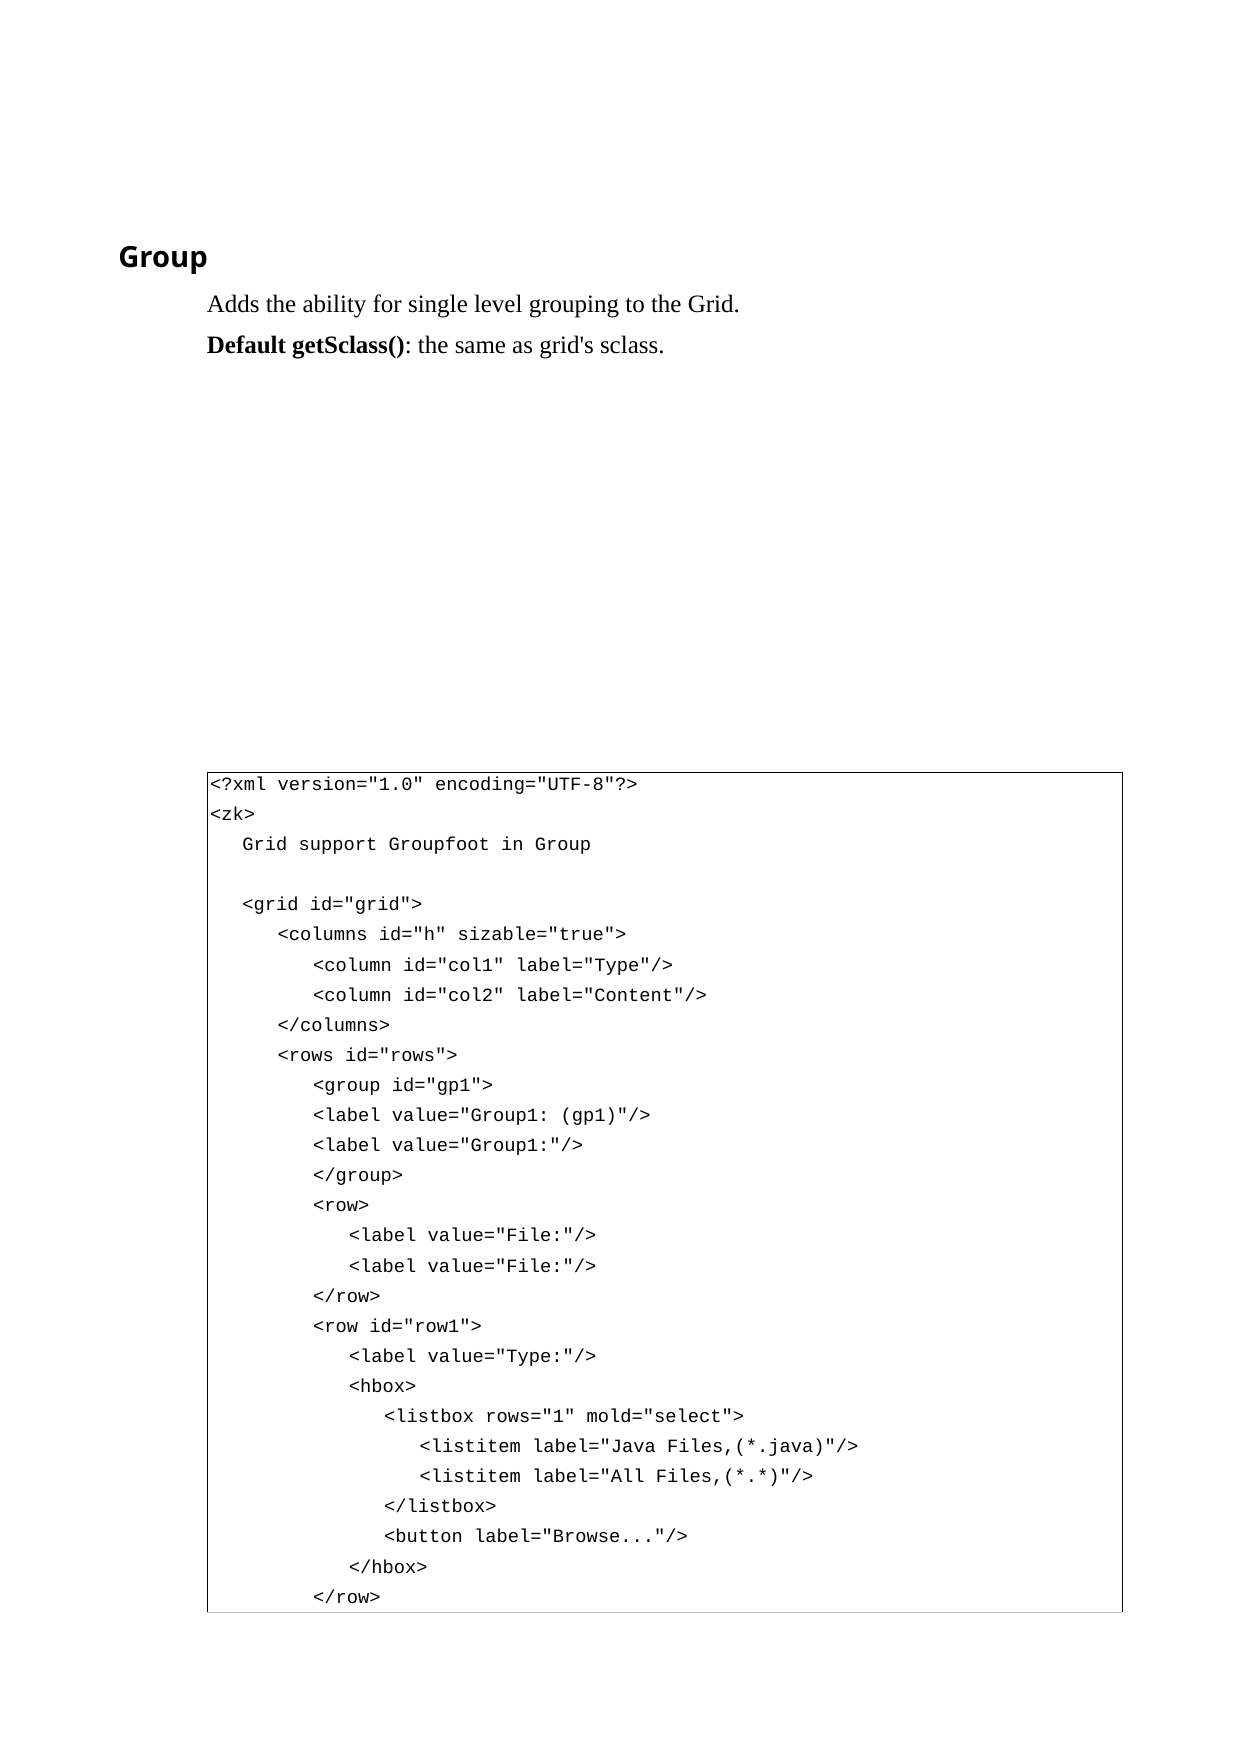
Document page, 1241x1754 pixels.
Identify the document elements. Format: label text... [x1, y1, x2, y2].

text </hbox> [208, 1554, 1122, 1579]
text <group id="gp1"> [208, 1073, 1122, 1097]
text <column id="col1" label="Type"/> [208, 952, 1122, 977]
text <label value="Type:"/> [208, 1344, 1122, 1368]
text </listbox> [208, 1494, 1122, 1518]
text </group> [208, 1163, 1122, 1187]
text <label value="File:"/> [208, 1223, 1122, 1247]
text <label value="Group1:"/> [208, 1133, 1122, 1157]
text <listitem label="All Files,(*.*)"/> [208, 1464, 1122, 1488]
text <listbox rows="1" mold="select"> [208, 1404, 1122, 1428]
text </row> [208, 1283, 1122, 1308]
text <column id="col2" label="Content"/> [208, 982, 1122, 1007]
text <?xml version="1.0" encoding="UTF-8"?> [208, 773, 1122, 796]
text Adds the ability for single level grouping to the Grid. [207, 289, 1122, 318]
text </columns> [208, 1012, 1122, 1037]
text Default getSclass(): the same as grid's sclass. [207, 330, 1122, 359]
text <button label="Browse..."/> [208, 1524, 1122, 1548]
text </row> [208, 1584, 1122, 1612]
text <label value="File:"/> [208, 1253, 1122, 1278]
text <rows id="rows"> [208, 1043, 1122, 1067]
subtitle Group [118, 237, 1122, 276]
text <columns id="h" sizable="true"> [208, 922, 1122, 946]
text <row> [208, 1193, 1122, 1217]
text <hbox> [208, 1374, 1122, 1398]
text Grid support Groupfoot in Group [208, 832, 1122, 856]
text <row id="row1"> [208, 1313, 1122, 1338]
text <listitem label="Java Files,(*.java)"/> [208, 1434, 1122, 1458]
text <label value="Group1: (gp1)"/> [208, 1103, 1122, 1127]
text <zk> [208, 802, 1122, 826]
text <grid id="grid"> [208, 892, 1122, 916]
